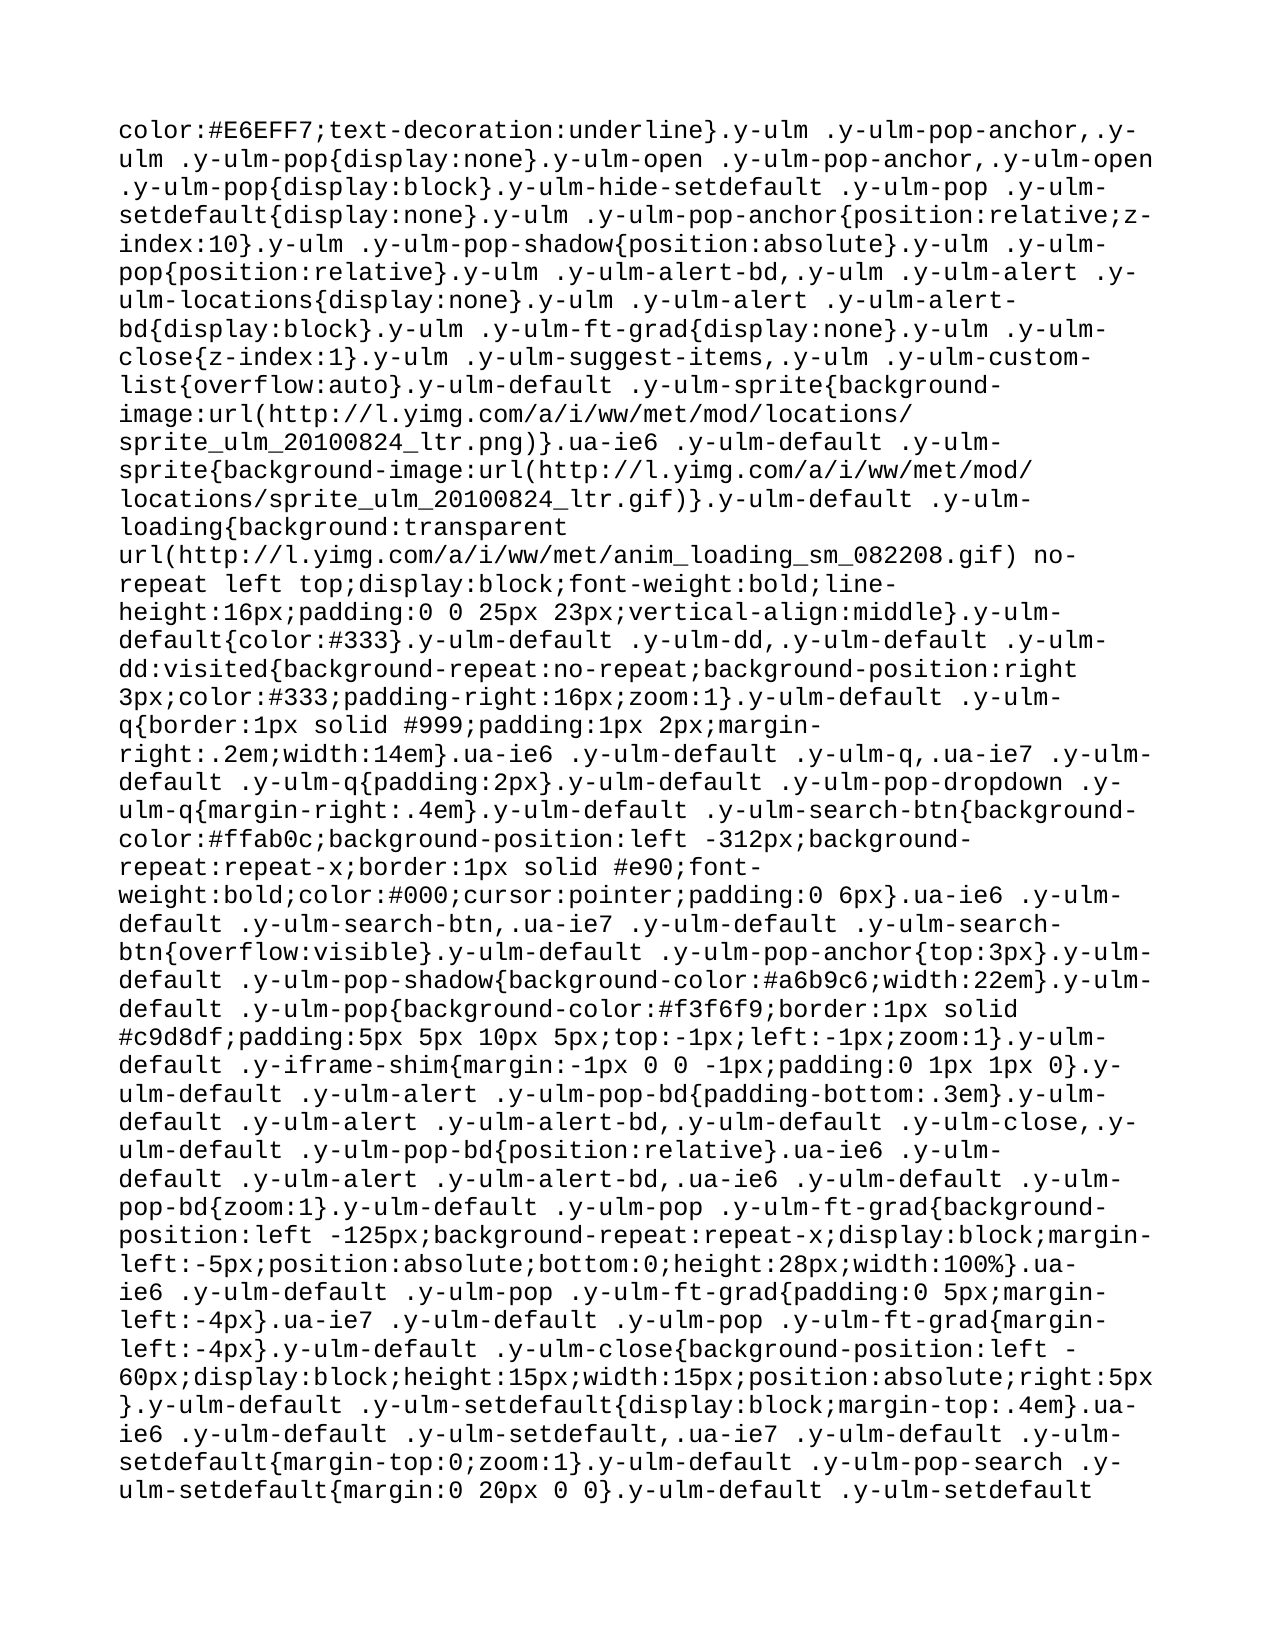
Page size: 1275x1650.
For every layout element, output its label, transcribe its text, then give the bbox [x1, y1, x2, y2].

text color:#E6EFF7;text-decoration:underline}.y-ulm .y-ulm-pop-anchor,.y-ulm .y-ulm-pop{display:none}.y-ulm-open .y-ulm-pop-anchor,.y-ulm-open .y-ulm-pop{display:block}.y-ulm-hide-setdefault .y-ulm-pop .y-ulm-setdefault{display:none}.y-ulm .y-ulm-pop-anchor{position:relative;z-index:10}.y-ulm .y-ulm-pop-shadow{position:absolute}.y-ulm .y-ulm-pop{position:relative}.y-ulm .y-ulm-alert-bd,.y-ulm .y-ulm-alert .y-ulm-locations{display:none}.y-ulm .y-ulm-alert .y-ulm-alert-bd{display:block}.y-ulm .y-ulm-ft-grad{display:none}.y-ulm .y-ulm-close{z-index:1}.y-ulm .y-ulm-suggest-items,.y-ulm .y-ulm-custom-list{overflow:auto}.y-ulm-default .y-ulm-sprite{background-image:url(http://l.yimg.com/a/i/ww/met/mod/locations/sprite_ulm_20100824_ltr.png)}.ua-ie6 .y-ulm-default .y-ulm-sprite{background-image:url(http://l.yimg.com/a/i/ww/met/mod/locations/sprite_ulm_20100824_ltr.gif)}.y-ulm-default .y-ulm-loading{background:transparent url(http://l.yimg.com/a/i/ww/met/anim_loading_sm_082208.gif) no-repeat left top;display:block;font-weight:bold;line-height:16px;padding:0 0 25px 23px;vertical-align:middle}.y-ulm-default{color:#333}.y-ulm-default .y-ulm-dd,.y-ulm-default .y-ulm-dd:visited{background-repeat:no-repeat;background-position:right 3px;color:#333;padding-right:16px;zoom:1}.y-ulm-default .y-ulm-q{border:1px solid #999;padding:1px 2px;margin-right:.2em;width:14em}.ua-ie6 .y-ulm-default .y-ulm-q,.ua-ie7 .y-ulm-default .y-ulm-q{padding:2px}.y-ulm-default .y-ulm-pop-dropdown .y-ulm-q{margin-right:.4em}.y-ulm-default .y-ulm-search-btn{background-color:#ffab0c;background-position:left -312px;background-repeat:repeat-x;border:1px solid #e90;font-weight:bold;color:#000;cursor:pointer;padding:0 6px}.ua-ie6 .y-ulm-default .y-ulm-search-btn,.ua-ie7 .y-ulm-default .y-ulm-search-btn{overflow:visible}.y-ulm-default .y-ulm-pop-anchor{top:3px}.y-ulm-default .y-ulm-pop-shadow{background-color:#a6b9c6;width:22em}.y-ulm-default .y-ulm-pop{background-color:#f3f6f9;border:1px solid #c9d8df;padding:5px 5px 10px 5px;top:-1px;left:-1px;zoom:1}.y-ulm-default .y-iframe-shim{margin:-1px 0 0 -1px;padding:0 1px 1px 0}.y-ulm-default .y-ulm-alert .y-ulm-pop-bd{padding-bottom:.3em}.y-ulm-default .y-ulm-alert .y-ulm-alert-bd,.y-ulm-default .y-ulm-close,.y-ulm-default .y-ulm-pop-bd{position:relative}.ua-ie6 .y-ulm-default .y-ulm-alert .y-ulm-alert-bd,.ua-ie6 .y-ulm-default .y-ulm-pop-bd{zoom:1}.y-ulm-default .y-ulm-pop .y-ulm-ft-grad{background-position:left -125px;background-repeat:repeat-x;display:block;margin-left:-5px;position:absolute;bottom:0;height:28px;width:100%}.ua-ie6 .y-ulm-default .y-ulm-pop .y-ulm-ft-grad{padding:0 5px;margin-left:-4px}.ua-ie7 .y-ulm-default .y-ulm-pop .y-ulm-ft-grad{margin-left:-4px}.y-ulm-default .y-ulm-close{background-position:left -60px;display:block;height:15px;width:15px;position:absolute;right:5px}.y-ulm-default .y-ulm-setdefault{display:block;margin-top:.4em}.ua-ie6 .y-ulm-default .y-ulm-setdefault,.ua-ie7 .y-ulm-default .y-ulm-setdefault{margin-top:0;zoom:1}.y-ulm-default .y-ulm-pop-search .y-ulm-setdefault{margin:0 20px 0 0}.y-ulm-default .y-ulm-setdefault [118, 118, 1157, 1506]
